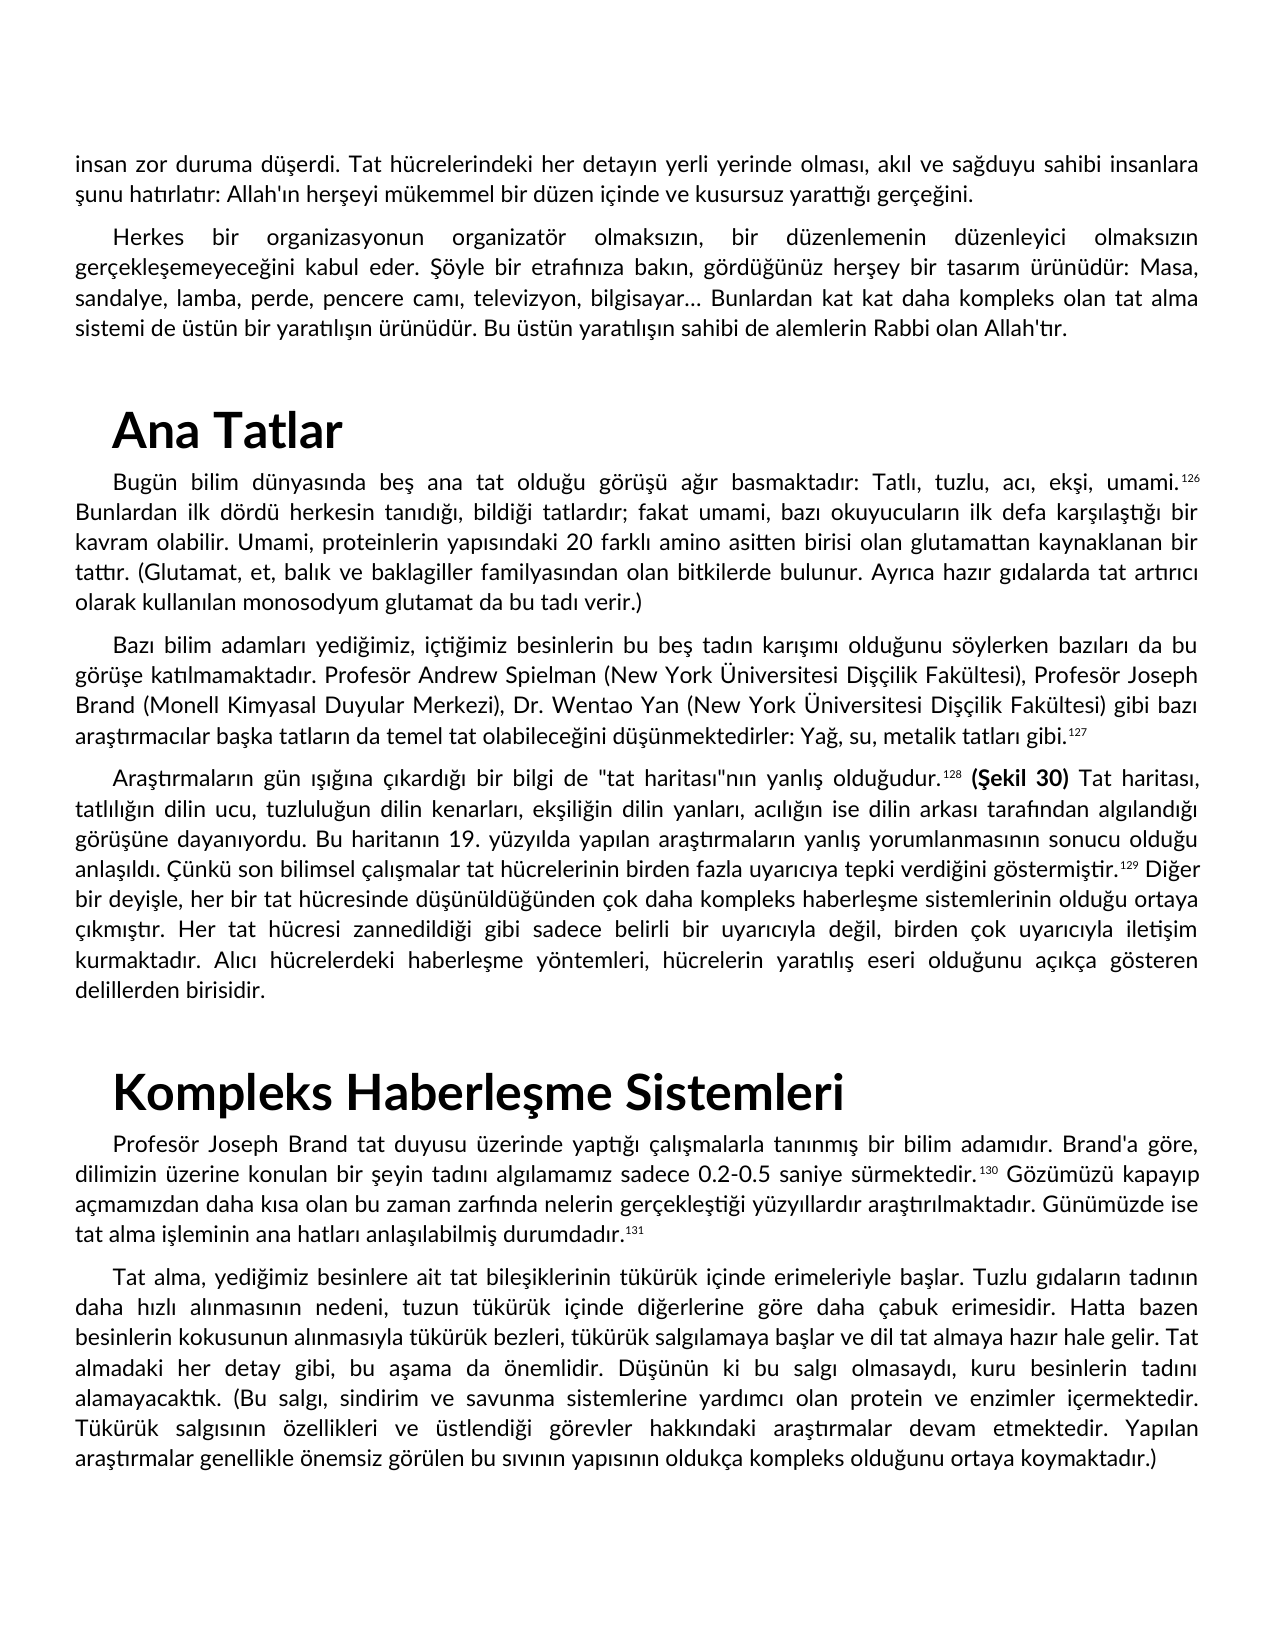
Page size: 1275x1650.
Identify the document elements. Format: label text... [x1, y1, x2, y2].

text Bugün bilim dünyasında beş ana tat olduğu görüşü ağır basmaktadır: Tatlı, tuzlu, acı, ekşi, umami.126 Bunlardan ilk dördü herkesin tanıdığı, bildiği tatlardır; fakat umami, bazı okuyucuların ilk defa karşılaştığı bir kavram olabilir. Umami, proteinlerin yapısındaki 20 farklı amino asitten birisi olan glutamattan kaynaklanan bir tattır. (Glutamat, et, balık ve baklagiller familyasından olan bitkilerde bulunur. Ayrıca hazır gıdalarda tat artırıcı olarak kullanılan monosodyum glutamat da bu tadı verir.) [75, 467, 1200, 616]
text Bazı bilim adamları yediğimiz, içtiğimiz besinlerin bu beş tadın karışımı olduğunu söylerken bazıları da bu görüşe katılmamaktadır. Profesör Andrew Spielman (New York Üniversitesi Dişçilik Fakültesi), Profesör Joseph Brand (Monell Kimyasal Duyular Merkezi), Dr. Wentao Yan (New York Üniversitesi Dişçilik Fakültesi) gibi bazı araştırmacılar başka tatların da temel tat olabileceğini düşünmektedirler: Yağ, su, metalik tatları gibi.127 [75, 631, 1200, 749]
subtitle Ana Tatlar [112, 399, 1200, 459]
text Herkes bir organizasyonun organizatör olmaksızın, bir düzenlemenin düzenleyici olmaksızın gerçekleşemeyeceğini kabul eder. Şöyle bir etrafınıza bakın, gördüğünüz herşey bir tasarım ürünüdür: Masa, sandalye, lamba, perde, pencere camı, televizyon, bilgisayar… Bunlardan kat kat daha kompleks olan tat alma sistemi de üstün bir yaratılışın ürünüdür. Bu üstün yaratılışın sahibi de alemlerin Rabbi olan Allah'tır. [75, 223, 1200, 341]
text Profesör Joseph Brand tat duyusu üzerinde yaptığı çalışmalarla tanınmış bir bilim adamıdır. Brand'a göre, dilimizin üzerine konulan bir şeyin tadını algılamamız sadece 0.2-0.5 saniye sürmektedir.130 Gözümüzü kapayıp açmamızdan daha kısa olan bu zaman zarfında nelerin gerçekleştiği yüzyıllardır araştırılmaktadır. Günümüzde ise tat alma işleminin ana hatları anlaşılabilmiş durumdadır.131 [75, 1129, 1200, 1247]
subtitle Kompleks Haberleşme Sistemleri [112, 1061, 1200, 1121]
text Araştırmaların gün ışığına çıkardığı bir bilgi de "tat haritası"nın yanlış olduğudur.128 (Şekil 30) Tat haritası, tatlılığın dilin ucu, tuzluluğun dilin kenarları, ekşiliğin dilin yanları, acılığın ise dilin arkası tarafından algılandığı görüşüne dayanıyordu. Bu haritanın 19. yüzyılda yapılan araştırmaların yanlış yorumlanmasının sonucu olduğu anlaşıldı. Çünkü son bilimsel çalışmalar tat hücrelerinin birden fazla uyarıcıya tepki verdiğini göstermiştir.129 Diğer bir deyişle, her bir tat hücresinde düşünüldüğünden çok daha kompleks haberleşme sistemlerinin olduğu ortaya çıkmıştır. Her tat hücresi zannedildiği gibi sadece belirli bir uyarıcıyla değil, birden çok uyarıcıyla iletişim kurmaktadır. Alıcı hücrelerdeki haberleşme yöntemleri, hücrelerin yaratılış eseri olduğunu açıkça gösteren delillerden birisidir. [75, 764, 1200, 1003]
text insan zor duruma düşerdi. Tat hücrelerindeki her detayın yerli yerinde olması, akıl ve sağduyu sahibi insanlara şunu hatırlatır: Allah'ın herşeyi mükemmel bir düzen içinde ve kusursuz yarattığı gerçeğini. [75, 150, 1200, 208]
text Tat alma, yediğimiz besinlere ait tat bileşiklerinin tükürük içinde erimeleriyle başlar. Tuzlu gıdaların tadının daha hızlı alınmasının nedeni, tuzun tükürük içinde diğerlerine göre daha çabuk erimesidir. Hatta bazen besinlerin kokusunun alınmasıyla tükürük bezleri, tükürük salgılamaya başlar ve dil tat almaya hazır hale gelir. Tat almadaki her detay gibi, bu aşama da önemlidir. Düşünün ki bu salgı olmasaydı, kuru besinlerin tadını alamayacaktık. (Bu salgı, sindirim ve savunma sistemlerine yardımcı olan protein ve enzimler içermektedir. Tükürük salgısının özellikleri ve üstlendiği görevler hakkındaki araştırmalar devam etmektedir. Yapılan araştırmalar genellikle önemsiz görülen bu sıvının yapısının oldukça kompleks olduğunu ortaya koymaktadır.) [75, 1263, 1200, 1471]
